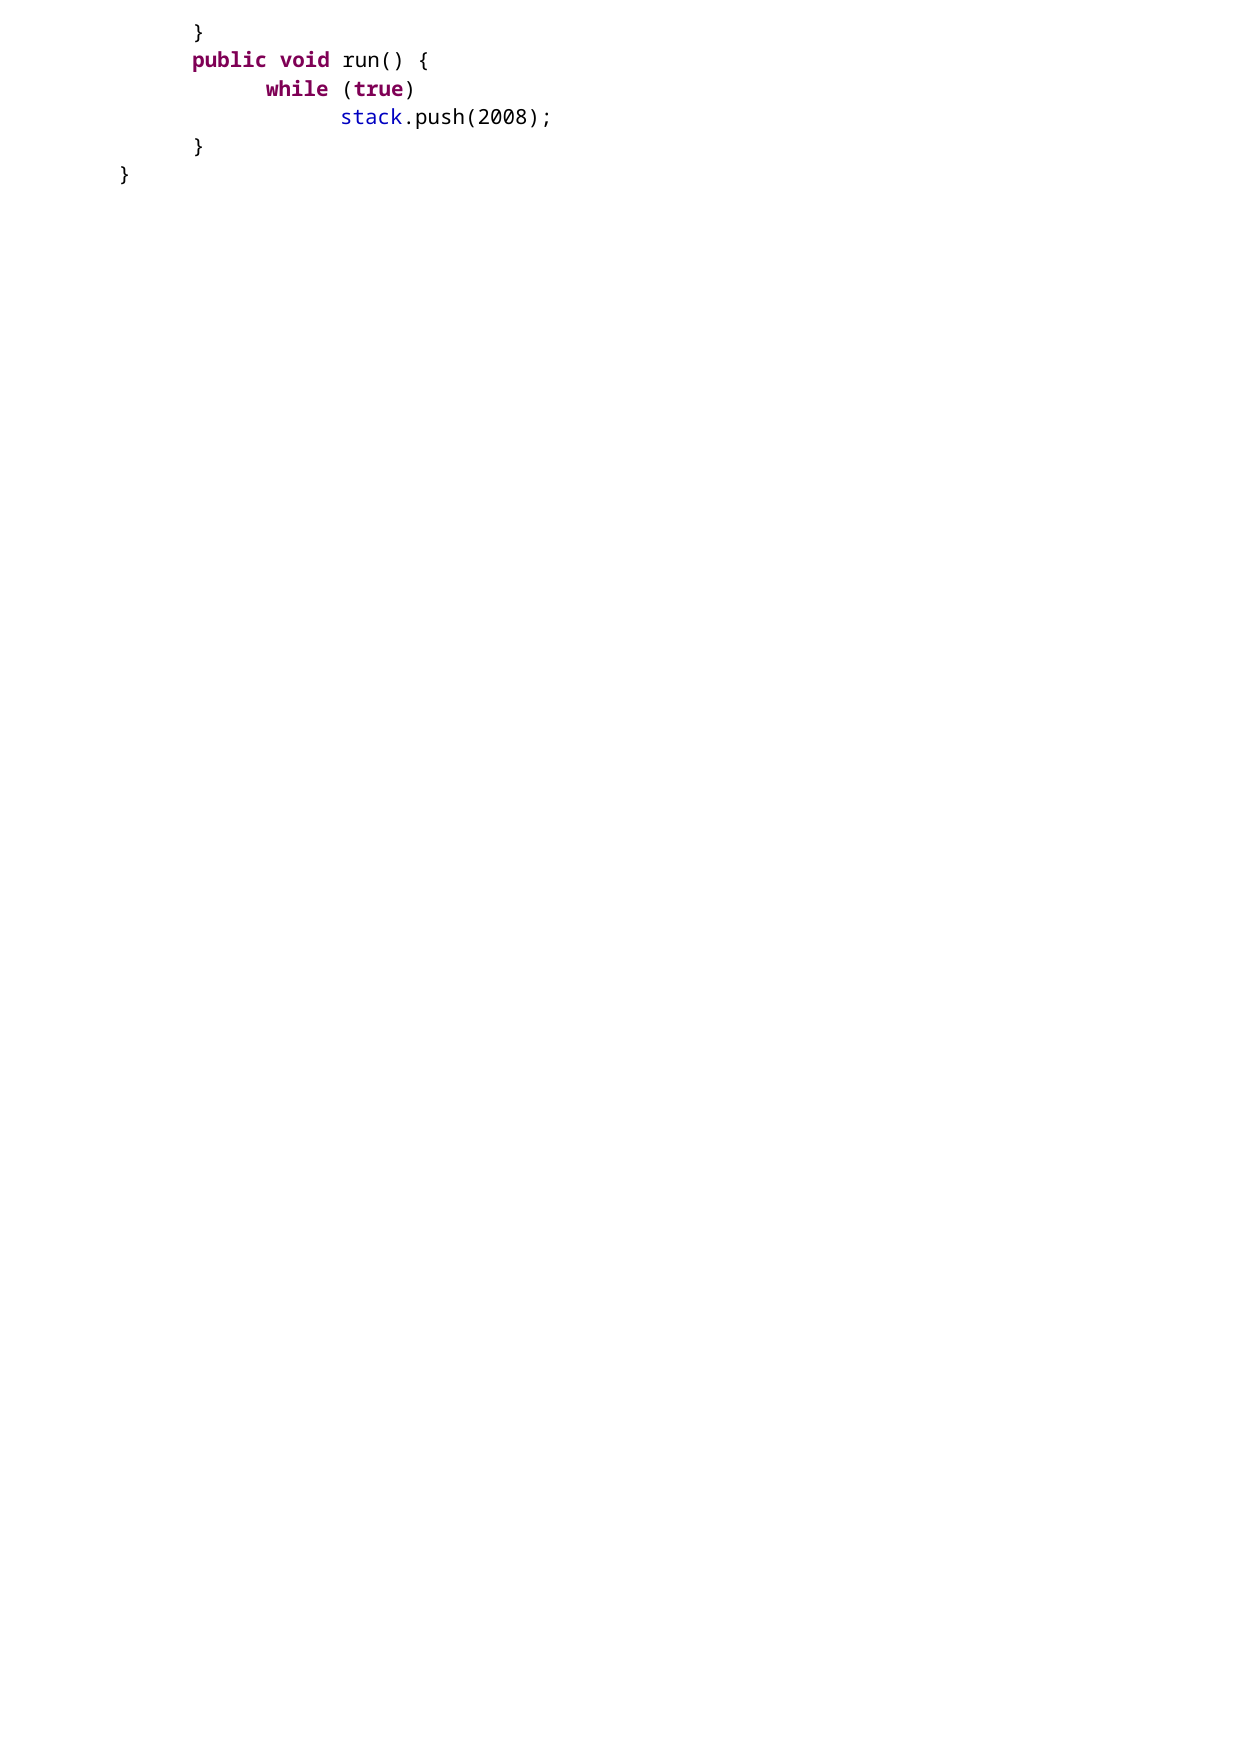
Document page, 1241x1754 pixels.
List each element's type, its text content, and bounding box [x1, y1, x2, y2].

text } [118, 131, 1122, 159]
text stack.push(2008); [118, 102, 1122, 131]
text } [118, 159, 1122, 188]
text } [118, 17, 1122, 46]
text while (true) [118, 74, 1122, 102]
text public void run() { [118, 46, 1122, 74]
